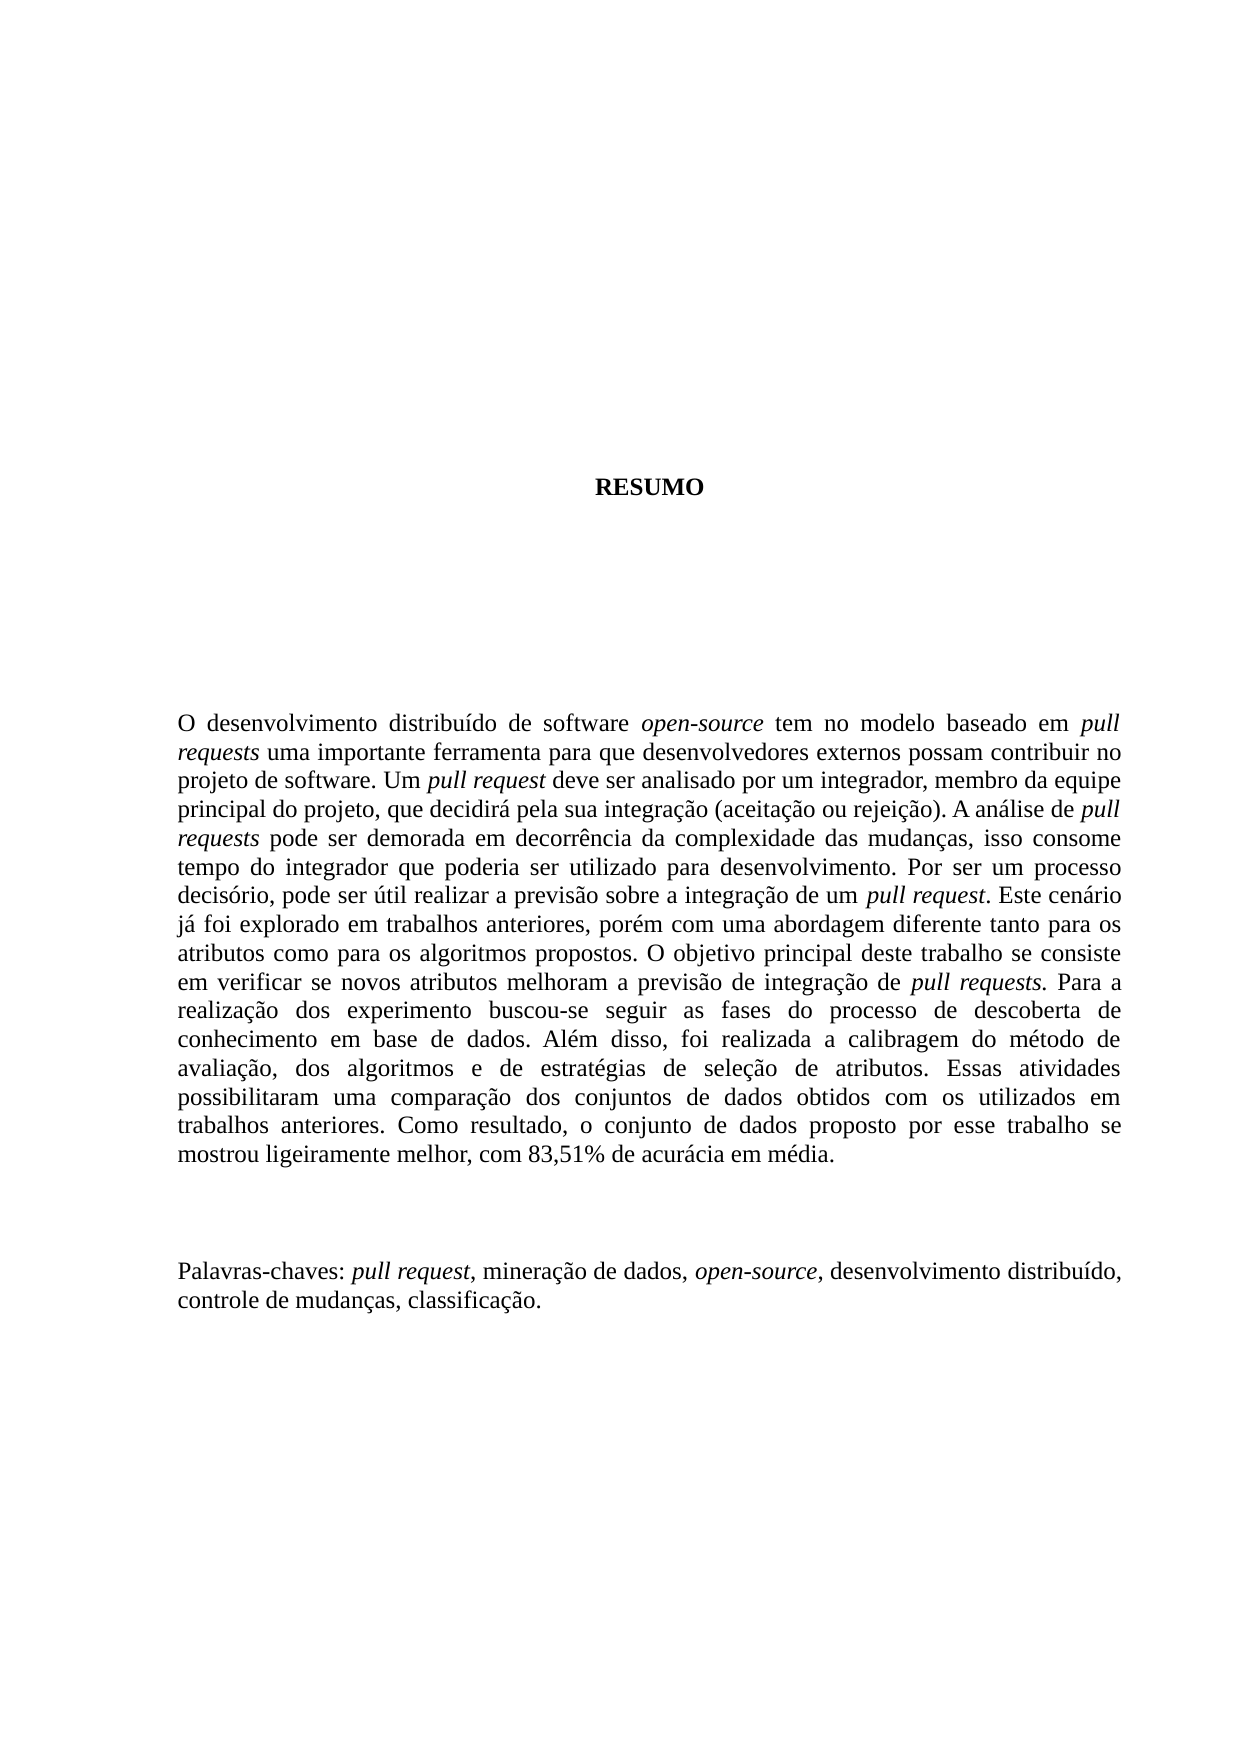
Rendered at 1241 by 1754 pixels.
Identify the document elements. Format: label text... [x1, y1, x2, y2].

text Palavras-chaves: pull request, mineração de dados, open-source, desenvolvimento distribuído, controle de mudanças, classificação. [177, 1256, 1122, 1314]
text Resumo [177, 472, 1122, 501]
text O desenvolvimento distribuído de software open-source tem no modelo baseado em pull requests uma importante ferramenta para que desenvolvedores externos possam contribuir no projeto de software. Um pull request deve ser analisado por um integrador, membro da equipe principal do projeto, que decidirá pela sua integração (aceitação ou rejeição). A análise de pull requests pode ser demorada em decorrência da complexidade das mudanças, isso consome tempo do integrador que poderia ser utilizado para desenvolvimento. Por ser um processo decisório, pode ser útil realizar a previsão sobre a integração de um pull request. Este cenário já foi explorado em trabalhos anteriores, porém com uma abordagem diferente tanto para os atributos como para os algoritmos propostos. O objetivo principal deste trabalho se consiste em verificar se novos atributos melhoram a previsão de integração de pull requests. Para a realização dos experimento buscou-se seguir as fases do processo de descoberta de conhecimento em base de dados. Além disso, foi realizada a calibragem do método de avaliação, dos algoritmos e de estratégias de seleção de atributos. Essas atividades possibilitaram uma comparação dos conjuntos de dados obtidos com os utilizados em trabalhos anteriores. Como resultado, o conjunto de dados proposto por esse trabalho se mostrou ligeiramente melhor, com 83,51% de acurácia em média. [177, 708, 1122, 1168]
